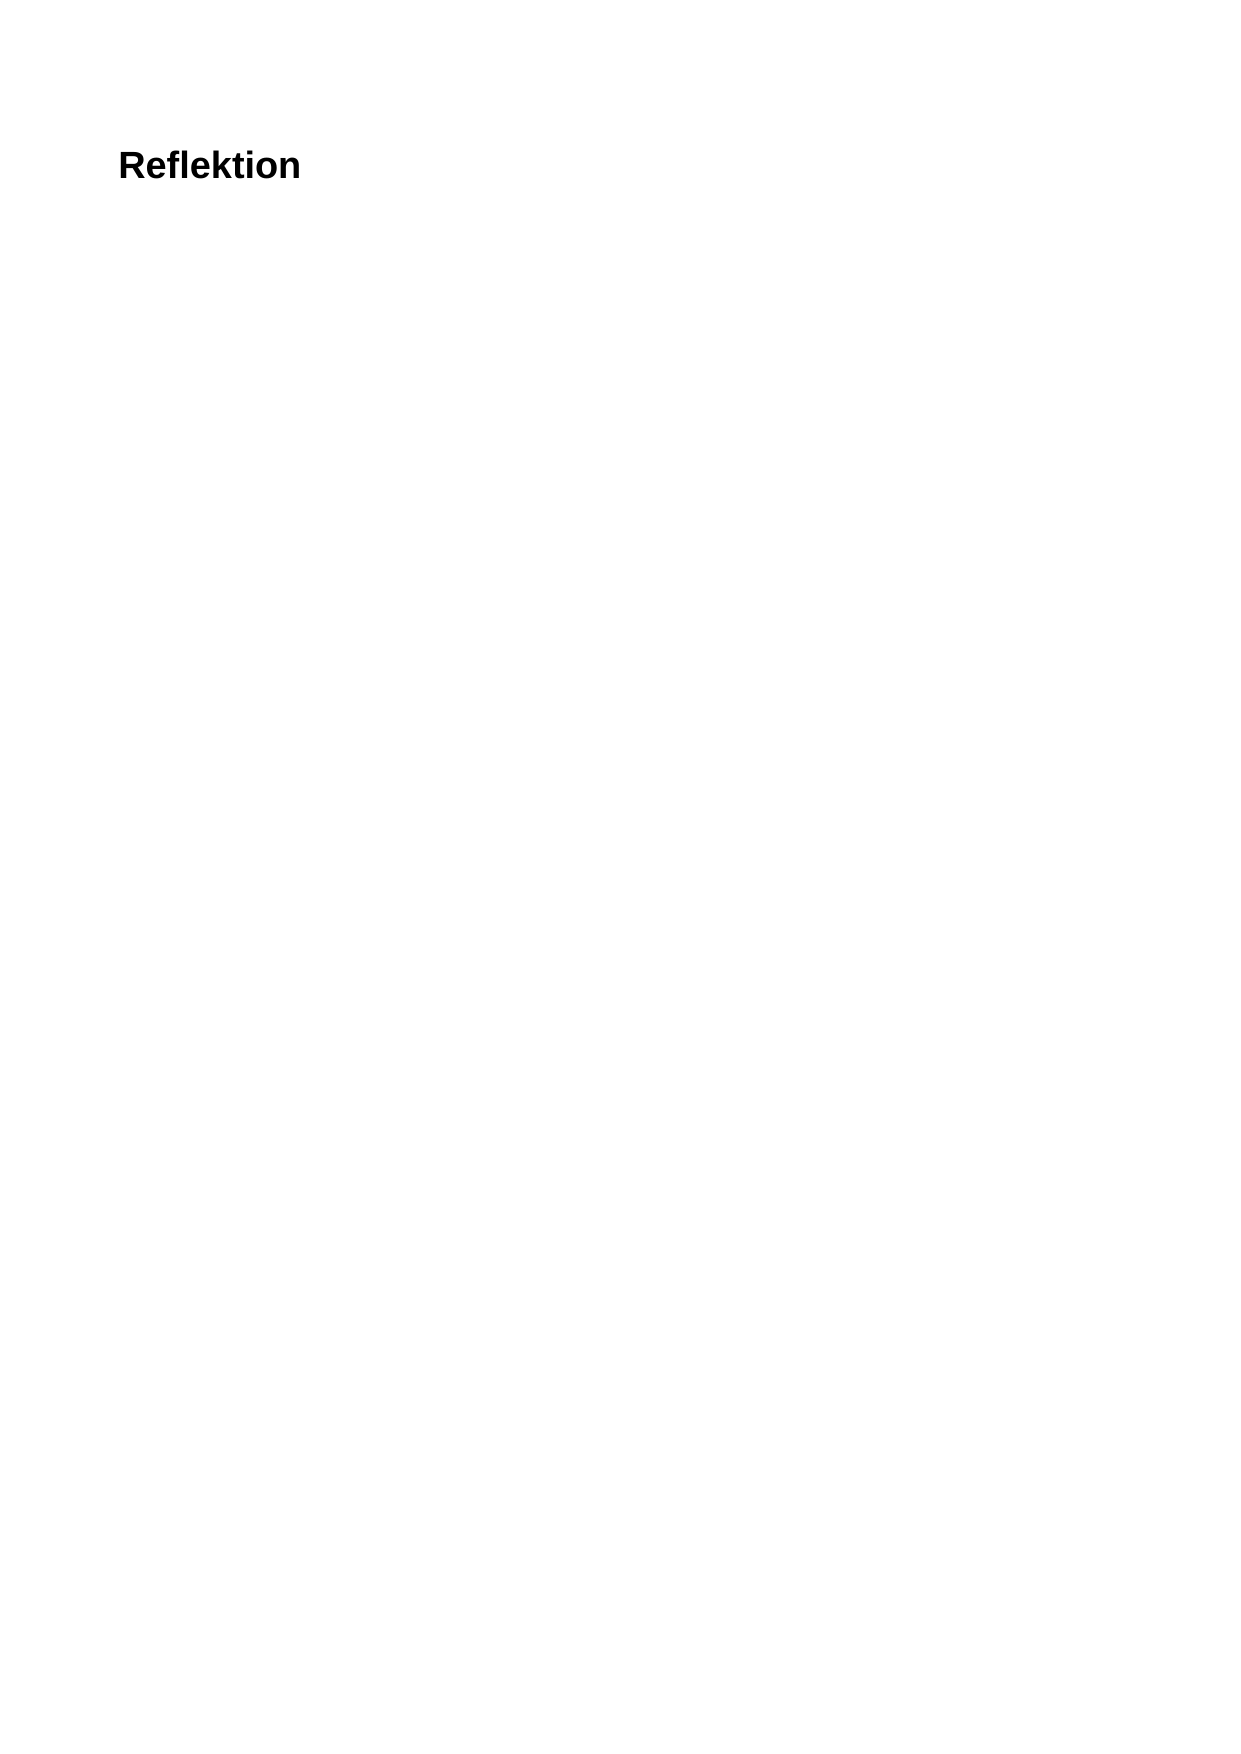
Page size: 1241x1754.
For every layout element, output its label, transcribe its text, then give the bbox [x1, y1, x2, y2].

subtitle Reflektion [118, 143, 1122, 187]
